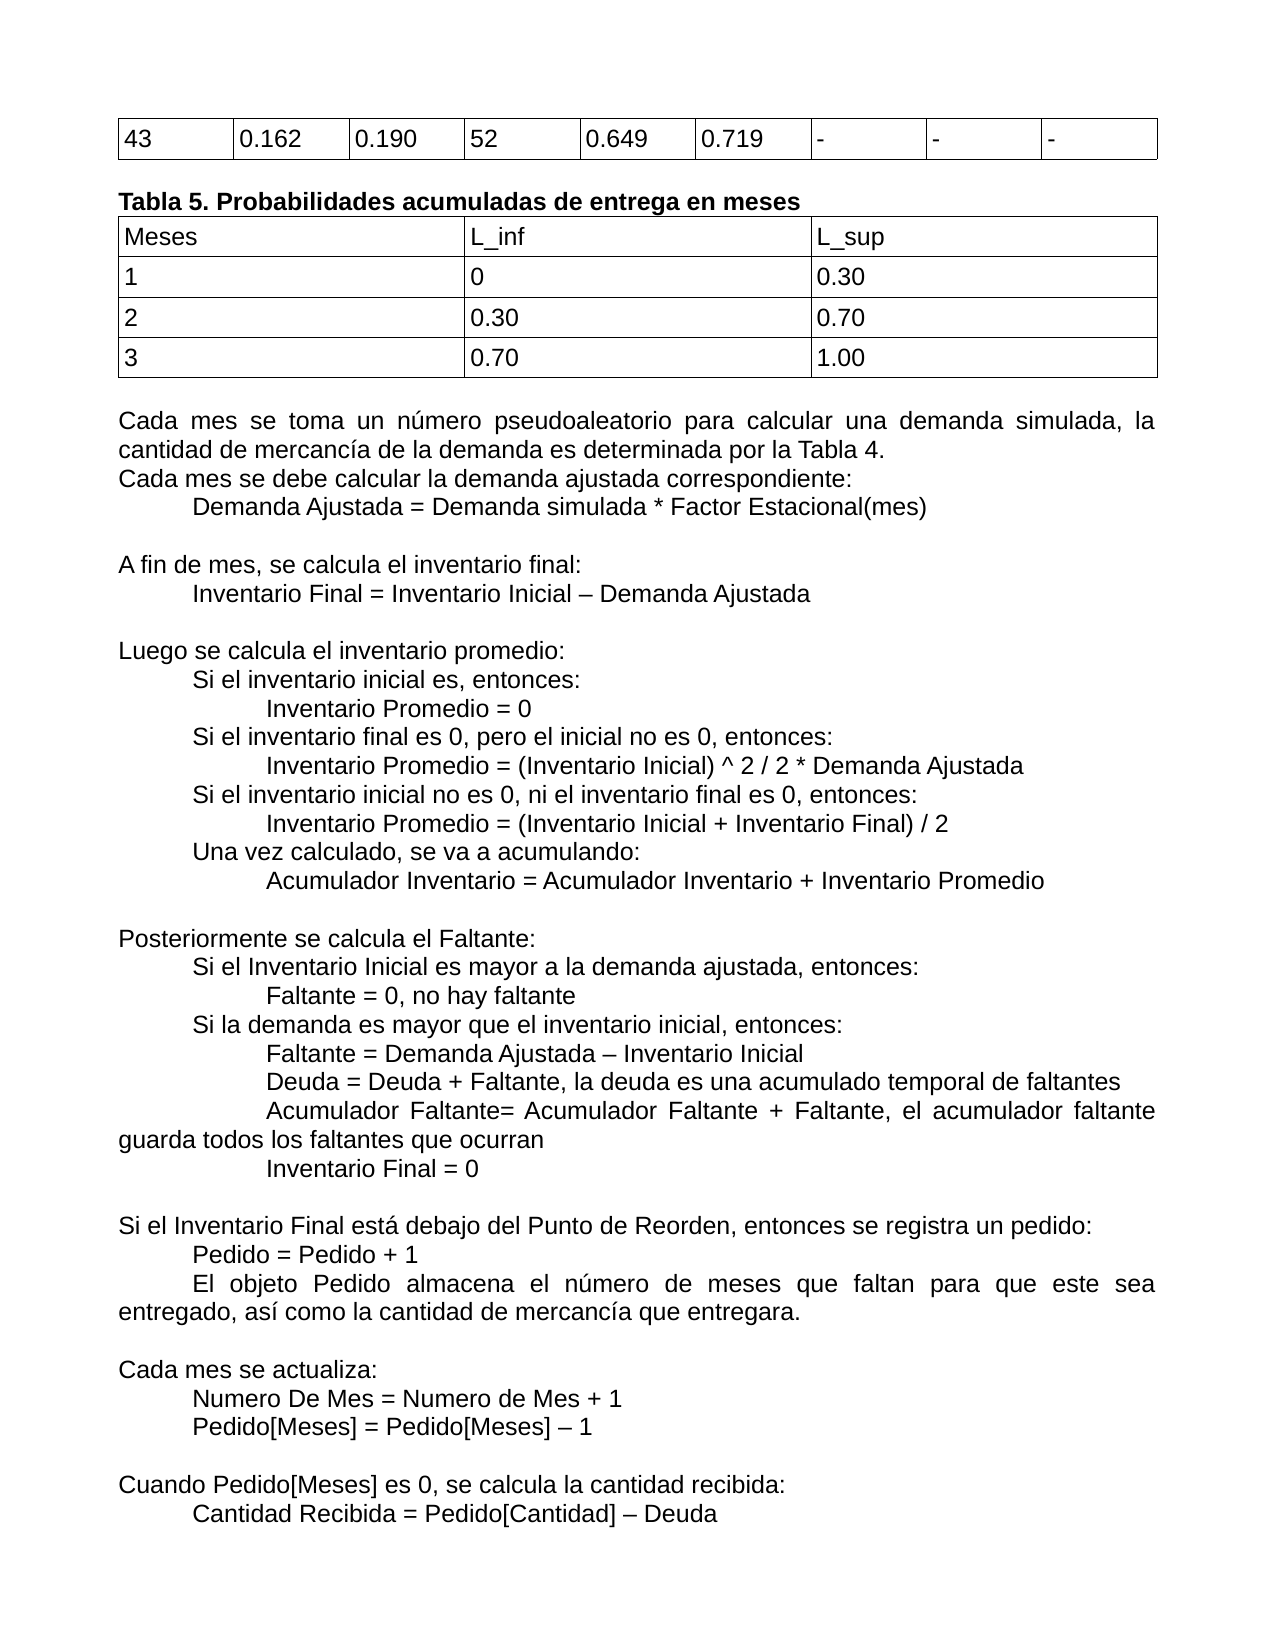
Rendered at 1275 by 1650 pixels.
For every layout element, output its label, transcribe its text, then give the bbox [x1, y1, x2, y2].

table_cell 0.190 [350, 119, 464, 158]
text Tabla 5. Probabilidades acumuladas de entrega en meses [118, 187, 1157, 216]
text Cada mes se debe calcular la demanda ajustada correspondiente: [118, 464, 1157, 492]
text Si el inventario inicial es, entonces: [118, 665, 1157, 694]
table_cell 0.30 [812, 257, 1157, 297]
text Inventario Promedio = (Inventario Inicial + Inventario Final) / 2 [118, 809, 1157, 837]
text Inventario Promedio = (Inventario Inicial) ^ 2 / 2 * Demanda Ajustada [118, 751, 1157, 780]
text Cada mes se actualiza: [118, 1355, 1157, 1384]
text Pedido = Pedido + 1 [118, 1240, 1157, 1269]
table_cell 0.649 [581, 119, 695, 158]
text Posteriormente se calcula el Faltante: [118, 924, 1157, 952]
table_cell - [927, 119, 1041, 158]
text Faltante = 0, no hay faltante [118, 981, 1157, 1010]
table_cell 43 [119, 119, 233, 158]
table_header L_inf [465, 217, 811, 256]
text Acumulador Faltante= Acumulador Faltante + Faltante, el acumulador faltante guarda todos los faltantes que ocurran [118, 1096, 1157, 1154]
text Cada mes se toma un número pseudoaleatorio para calcular una demanda simulada, la cantidad de mercancía de la demanda es determinada por la Tabla 4. [118, 406, 1157, 464]
text A fin de mes, se calcula el inventario final: [118, 550, 1157, 579]
text Si la demanda es mayor que el inventario inicial, entonces: [118, 1010, 1157, 1039]
table_cell - [812, 119, 926, 158]
text Si el inventario final es 0, pero el inicial no es 0, entonces: [118, 722, 1157, 751]
table_cell 1 [119, 257, 464, 297]
table_cell 0.70 [465, 338, 811, 377]
table_header L_sup [812, 217, 1157, 256]
table_cell 2 [119, 298, 464, 337]
text Deuda = Deuda + Faltante, la deuda es una acumulado temporal de faltantes [118, 1067, 1157, 1096]
text Si el Inventario Final está debajo del Punto de Reorden, entonces se registra un pedido: [118, 1211, 1157, 1240]
table_cell 0.719 [696, 119, 811, 158]
table_cell 0.30 [465, 298, 811, 337]
text Acumulador Inventario = Acumulador Inventario + Inventario Promedio [118, 866, 1157, 895]
text Si el inventario inicial no es 0, ni el inventario final es 0, entonces: [118, 780, 1157, 809]
text Demanda Ajustada = Demanda simulada * Factor Estacional(mes) [118, 492, 1157, 521]
text Si el Inventario Inicial es mayor a la demanda ajustada, entonces: [118, 952, 1157, 981]
text Luego se calcula el inventario promedio: [118, 636, 1157, 665]
text Inventario Final = Inventario Inicial – Demanda Ajustada [118, 579, 1157, 607]
text Inventario Final = 0 [118, 1154, 1157, 1182]
text Faltante = Demanda Ajustada – Inventario Inicial [118, 1039, 1157, 1067]
text Numero De Mes = Numero de Mes + 1 [118, 1384, 1157, 1412]
table_cell 0.70 [812, 298, 1157, 337]
text Cantidad Recibida = Pedido[Cantidad] – Deuda [118, 1499, 1157, 1527]
text Una vez calculado, se va a acumulando: [118, 837, 1157, 866]
table_cell 0.162 [234, 119, 349, 158]
text El objeto Pedido almacena el número de meses que faltan para que este sea entregado, así como la cantidad de mercancía que entregara. [118, 1269, 1157, 1326]
table_cell 1.00 [812, 338, 1157, 377]
text Cuando Pedido[Meses] es 0, se calcula la cantidad recibida: [118, 1470, 1157, 1499]
table_cell 52 [465, 119, 580, 158]
text Inventario Promedio = 0 [118, 694, 1157, 722]
table_cell - [1042, 119, 1157, 158]
table_cell 3 [119, 338, 464, 377]
table_header Meses [119, 217, 464, 256]
table_cell 0 [465, 257, 811, 297]
text Pedido[Meses] = Pedido[Meses] – 1 [118, 1412, 1157, 1441]
